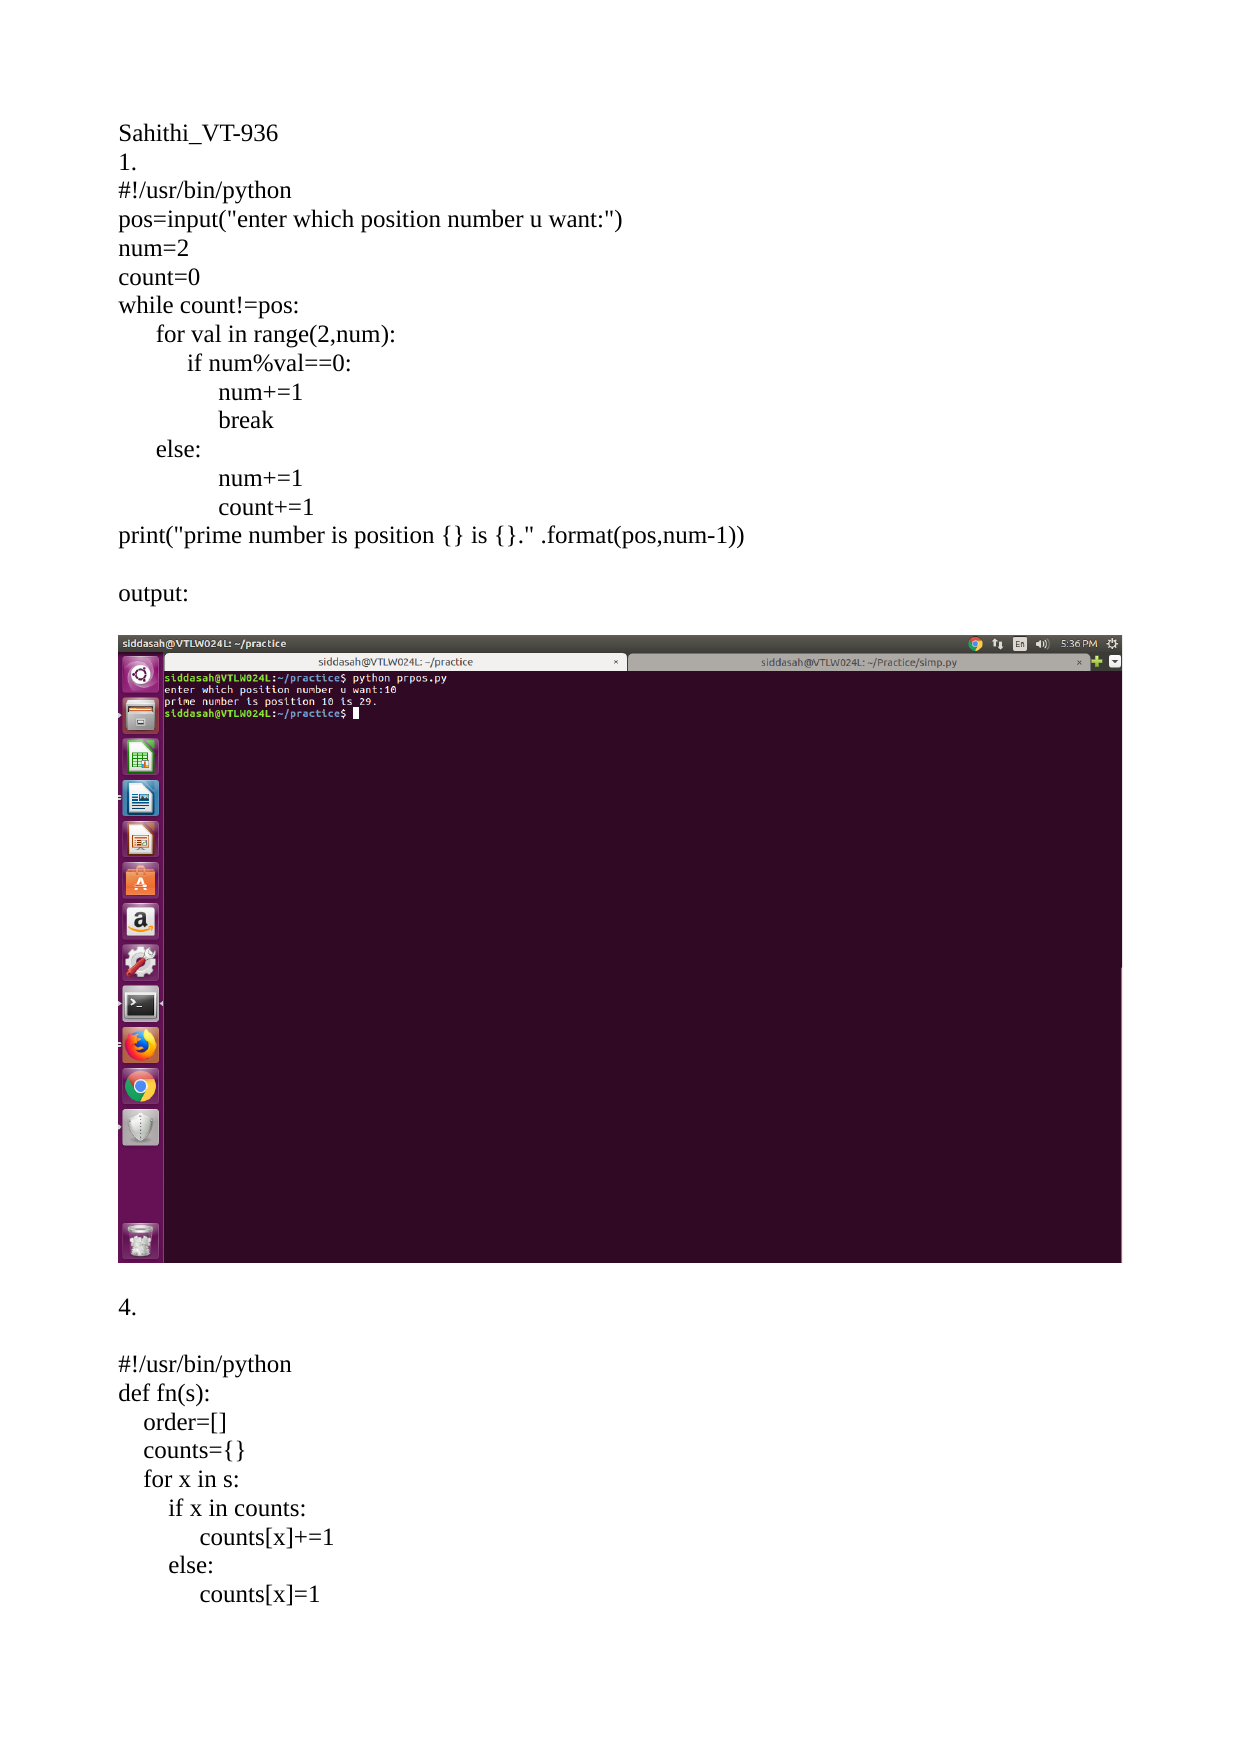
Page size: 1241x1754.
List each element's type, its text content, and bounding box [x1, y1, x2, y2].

text 4. [118, 1292, 1122, 1321]
text 1. [118, 147, 1122, 176]
text output: [118, 578, 1122, 607]
text if num%val==0: [118, 348, 1122, 377]
text num+=1 [118, 377, 1122, 406]
picture [118, 635, 1123, 1263]
text order=[] [118, 1407, 1122, 1436]
text else: [118, 1551, 1122, 1579]
text for x in s: [118, 1464, 1122, 1493]
text print("prime number is position {} is {}." .format(pos,num-1)) [118, 521, 1122, 549]
text num=2 [118, 233, 1122, 262]
text def fn(s): [118, 1378, 1122, 1407]
text counts[x]+=1 [118, 1522, 1122, 1551]
text #!/usr/bin/python [118, 1349, 1122, 1378]
text break [118, 406, 1122, 434]
text Sahithi_VT-936 [118, 118, 1122, 147]
text while count!=pos: [118, 291, 1122, 319]
text else: [118, 434, 1122, 463]
text count=0 [118, 262, 1122, 291]
text if x in counts: [118, 1493, 1122, 1522]
text pos=input("enter which position number u want:") [118, 204, 1122, 233]
text for val in range(2,num): [118, 319, 1122, 348]
text counts[x]=1 [118, 1579, 1122, 1608]
text count+=1 [118, 492, 1122, 521]
text #!/usr/bin/python [118, 176, 1122, 204]
text num+=1 [118, 463, 1122, 492]
text counts={} [118, 1436, 1122, 1464]
